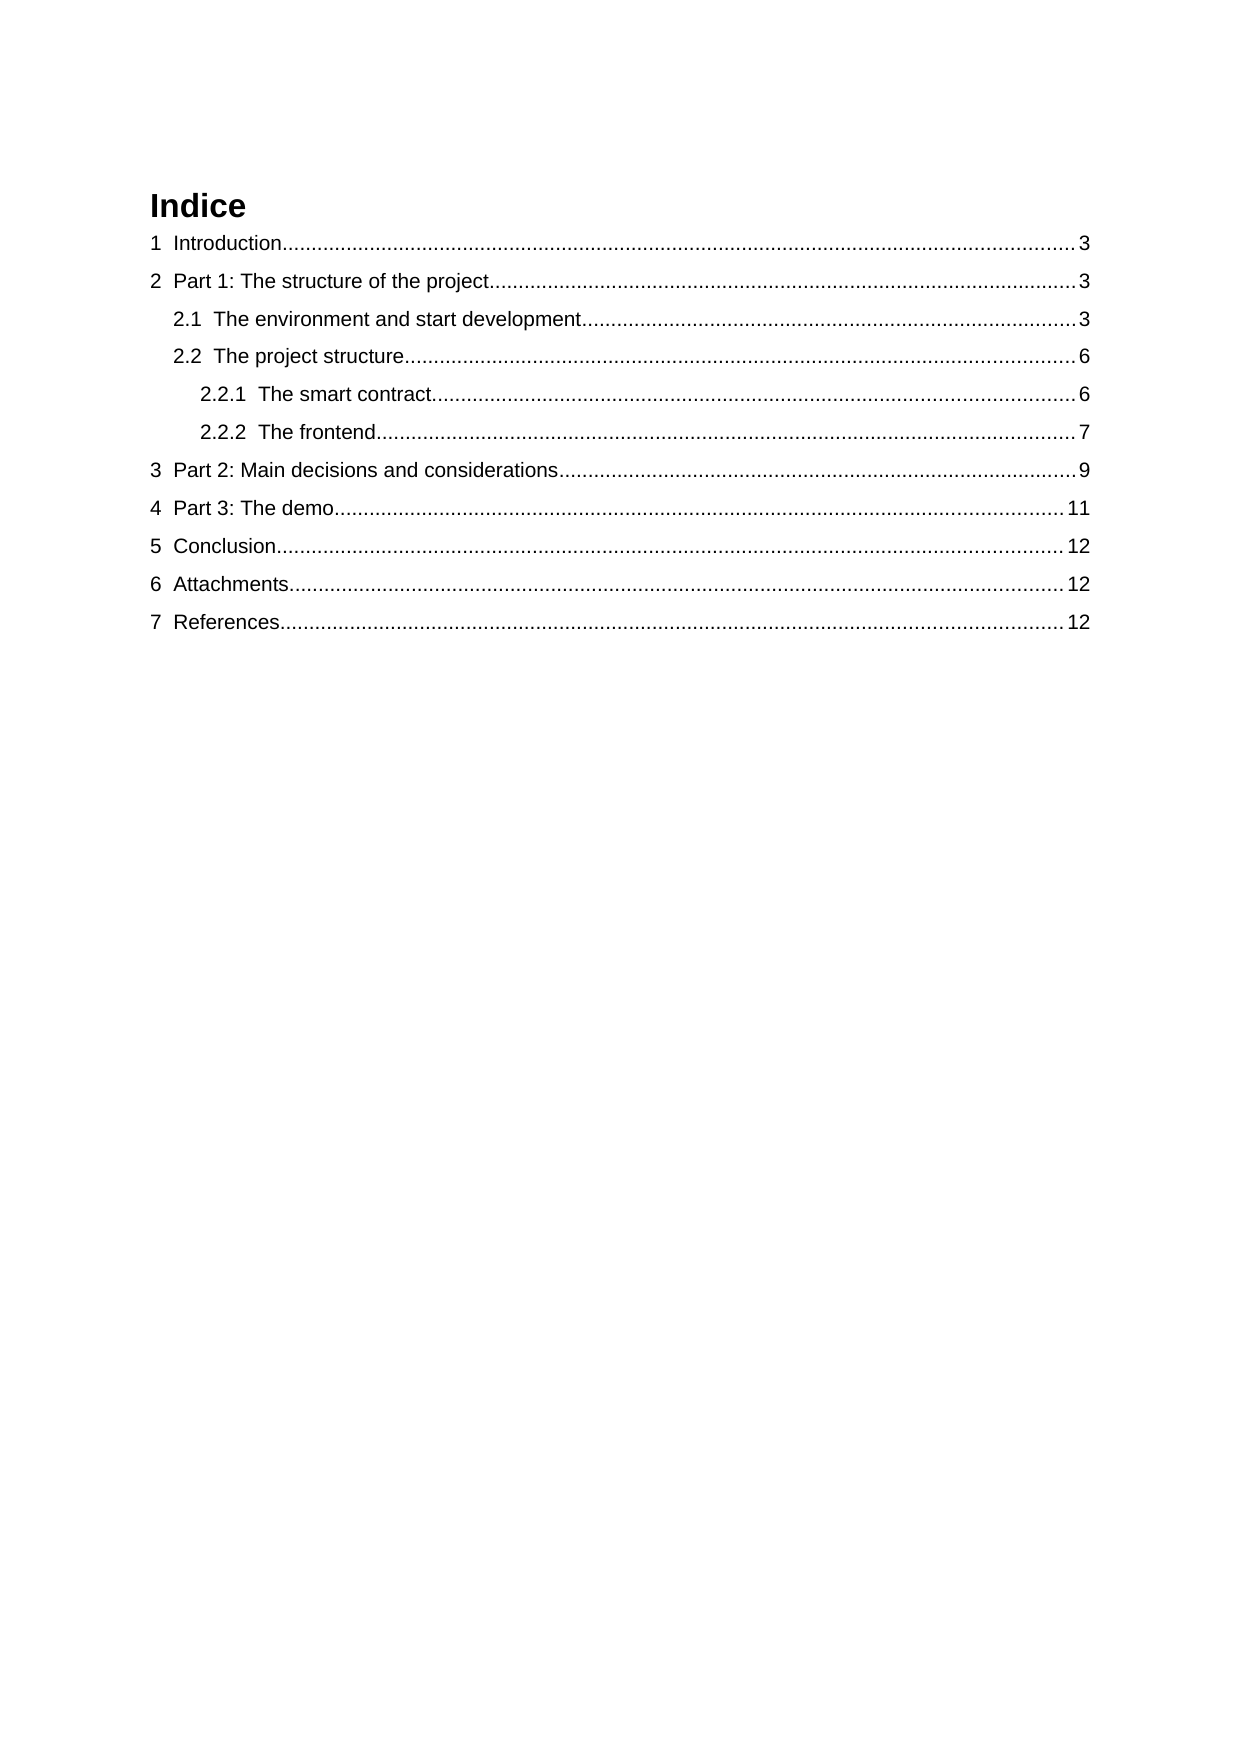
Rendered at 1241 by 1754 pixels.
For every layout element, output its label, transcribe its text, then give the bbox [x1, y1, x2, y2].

text 4 Part 3: The demo 11 [150, 496, 1090, 520]
text 2.2 The project structure 6 [173, 344, 1090, 368]
text 1 Introduction 3 [150, 231, 1090, 254]
text 2 Part 1: The structure of the project 3 [150, 268, 1090, 292]
text 5 Conclusion 12 [150, 534, 1090, 558]
subtitle Indice [150, 186, 1090, 225]
text 3 Part 2: Main decisions and considerations 9 [150, 458, 1090, 482]
text 2.2.1 The smart contract 6 [200, 382, 1090, 406]
text 2.2.2 The frontend 7 [200, 420, 1090, 444]
text 2.1 The environment and start development 3 [173, 306, 1090, 330]
text 6 Attachments 12 [150, 572, 1090, 596]
text 7 References 12 [150, 610, 1090, 634]
